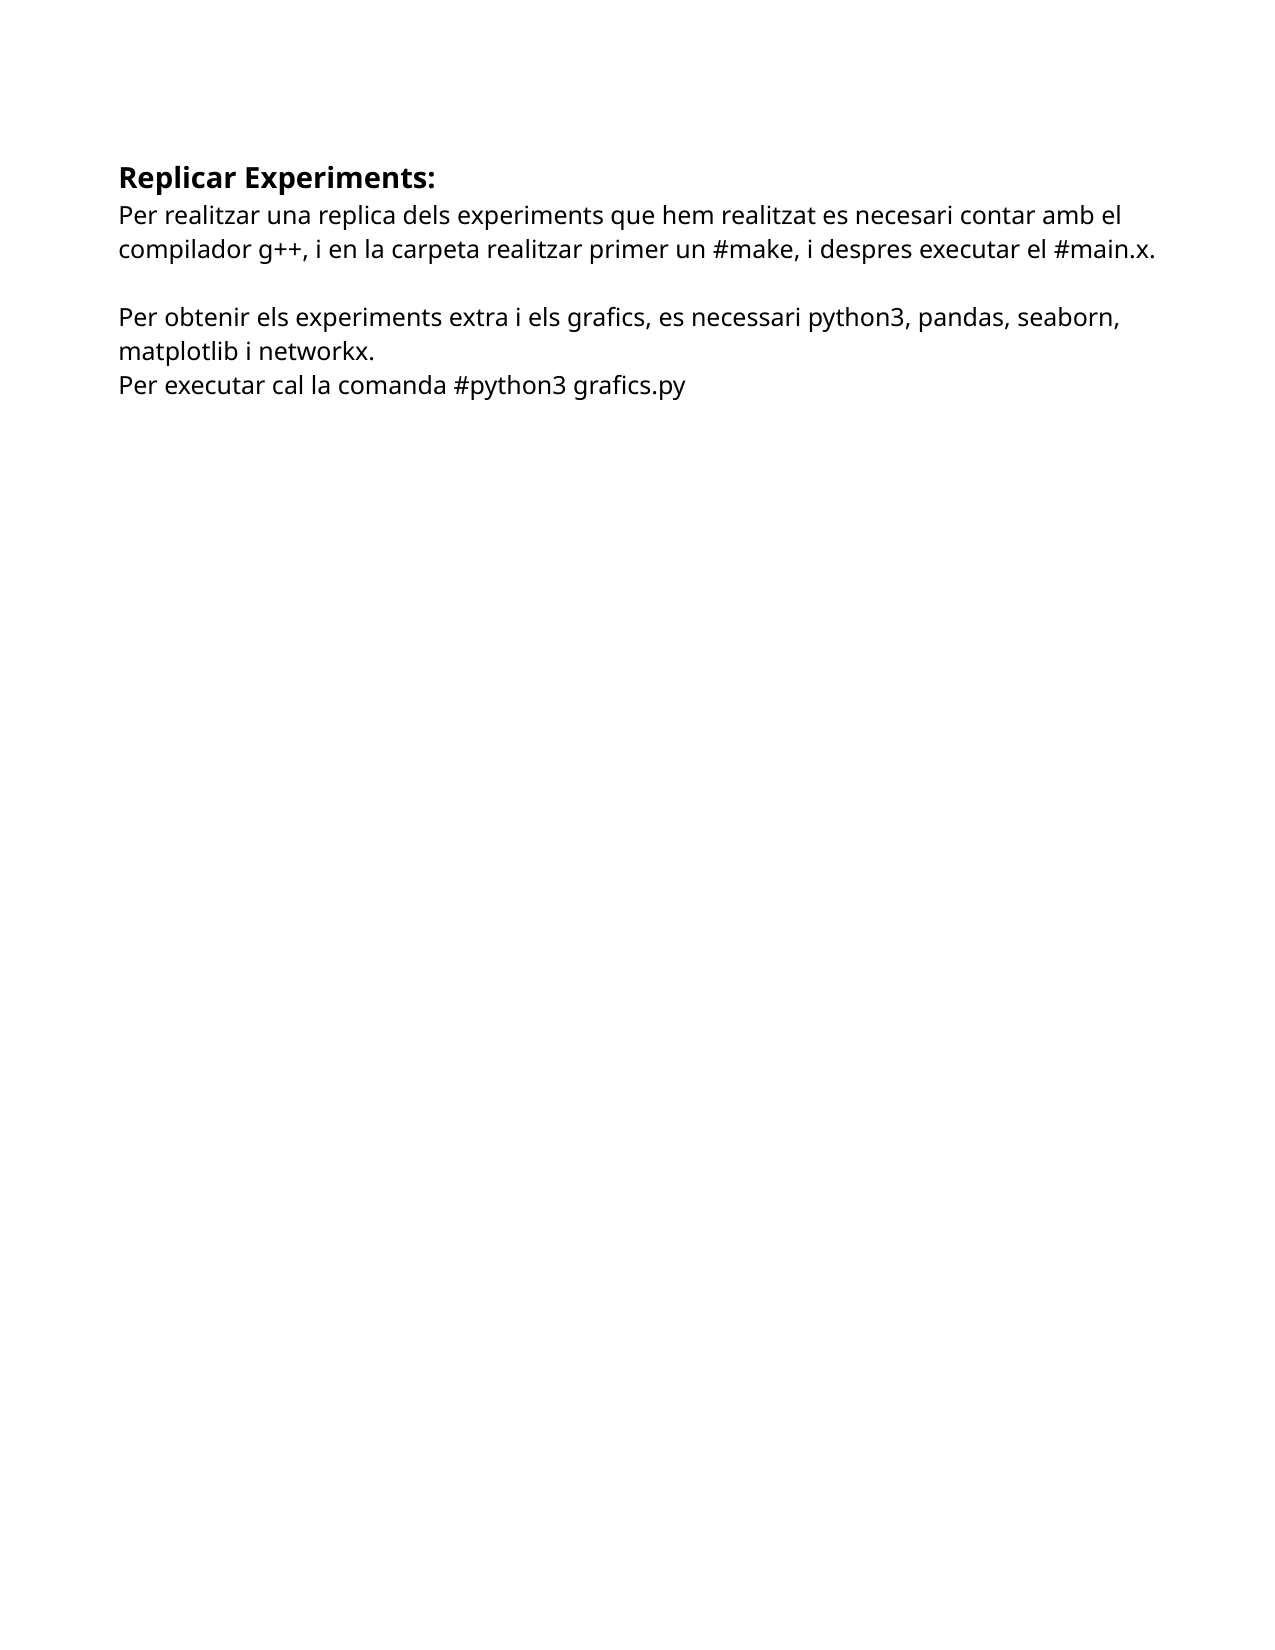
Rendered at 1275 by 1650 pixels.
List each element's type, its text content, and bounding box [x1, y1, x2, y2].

text Per executar cal la comanda #python3 grafics.py [118, 368, 1157, 402]
text Replicar Experiments: [118, 158, 1157, 197]
text Per obtenir els experiments extra i els grafics, es necessari python3, pandas, seaborn, matplotlib i networkx. [118, 300, 1157, 368]
text Per realitzar una replica dels experiments que hem realitzat es necesari contar amb el compilador g++, i en la carpeta realitzar primer un #make, i despres executar el #main.x. [118, 197, 1157, 266]
